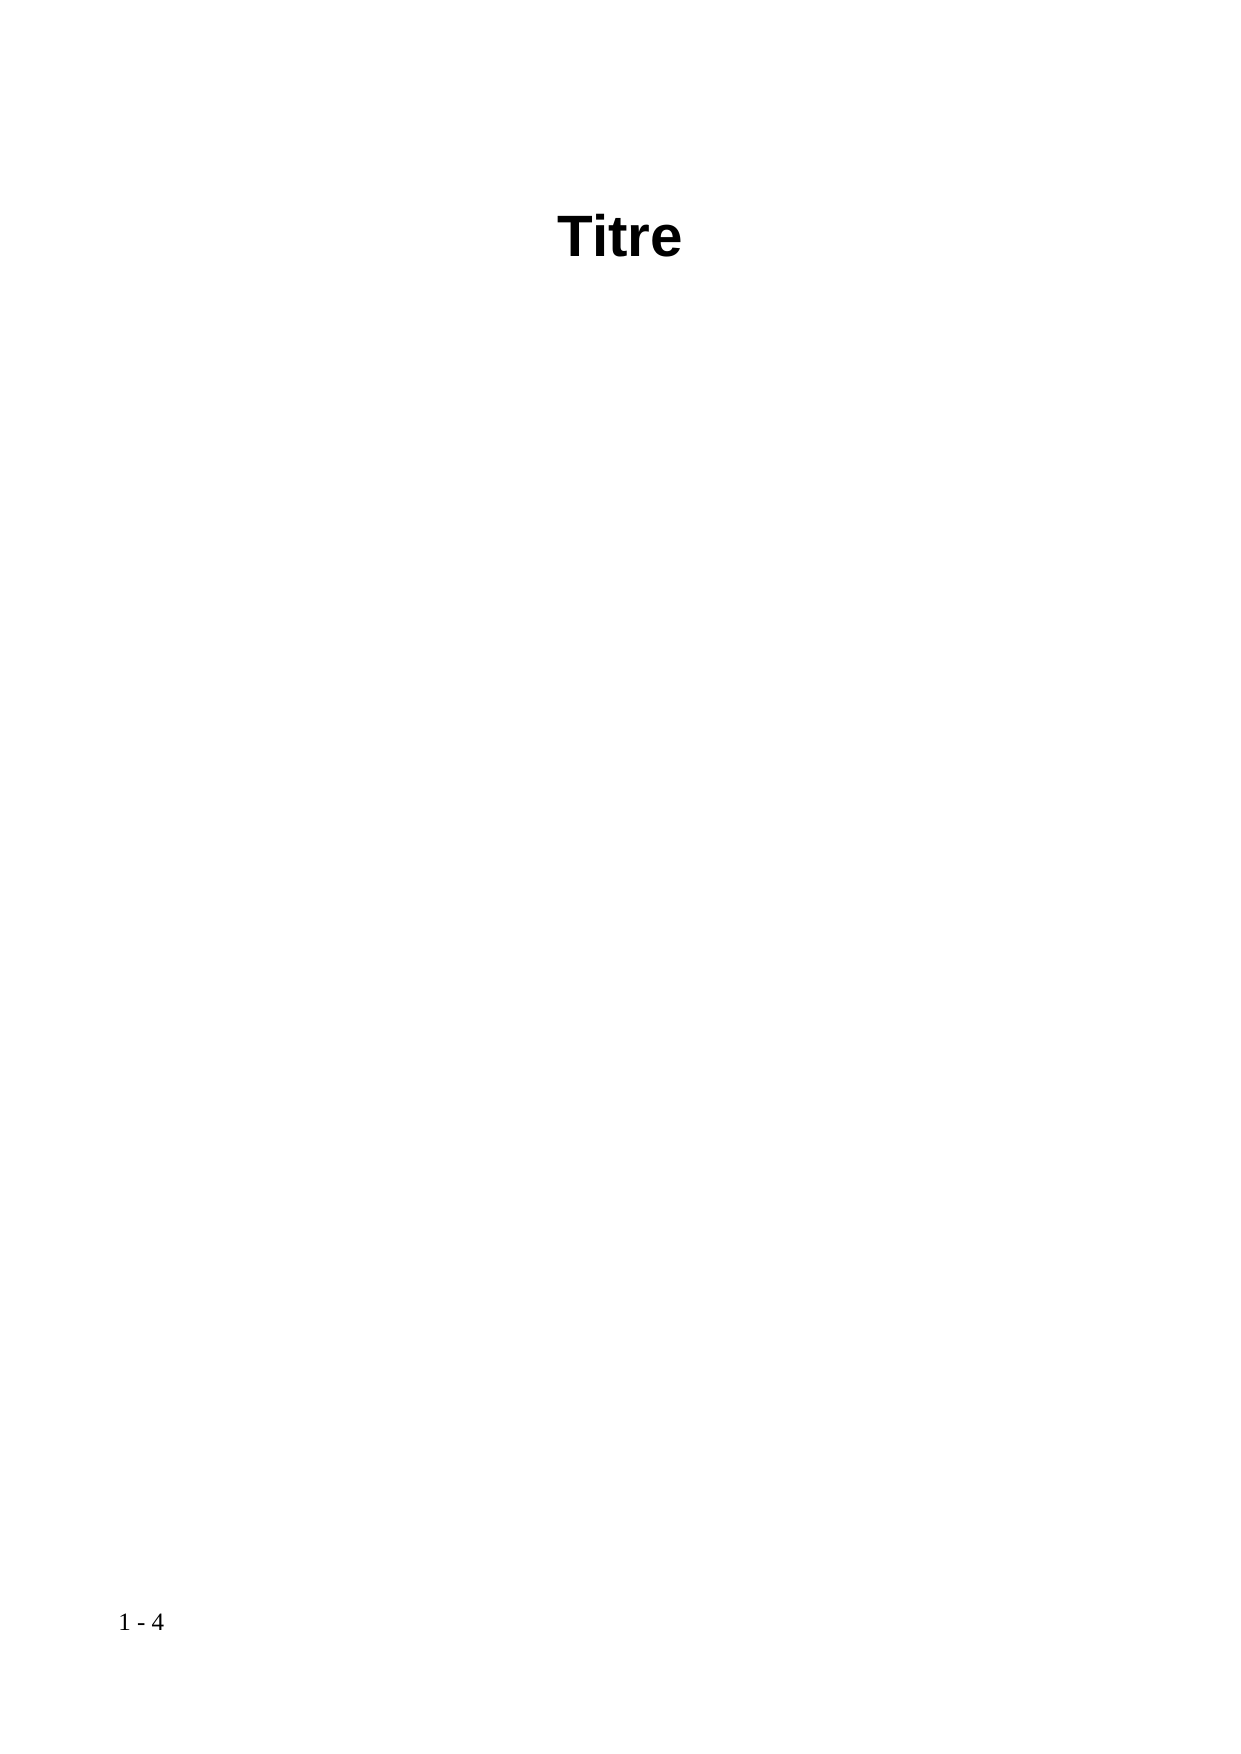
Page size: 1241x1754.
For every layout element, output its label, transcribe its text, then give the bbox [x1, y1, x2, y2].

title Titre [118, 201, 1122, 268]
